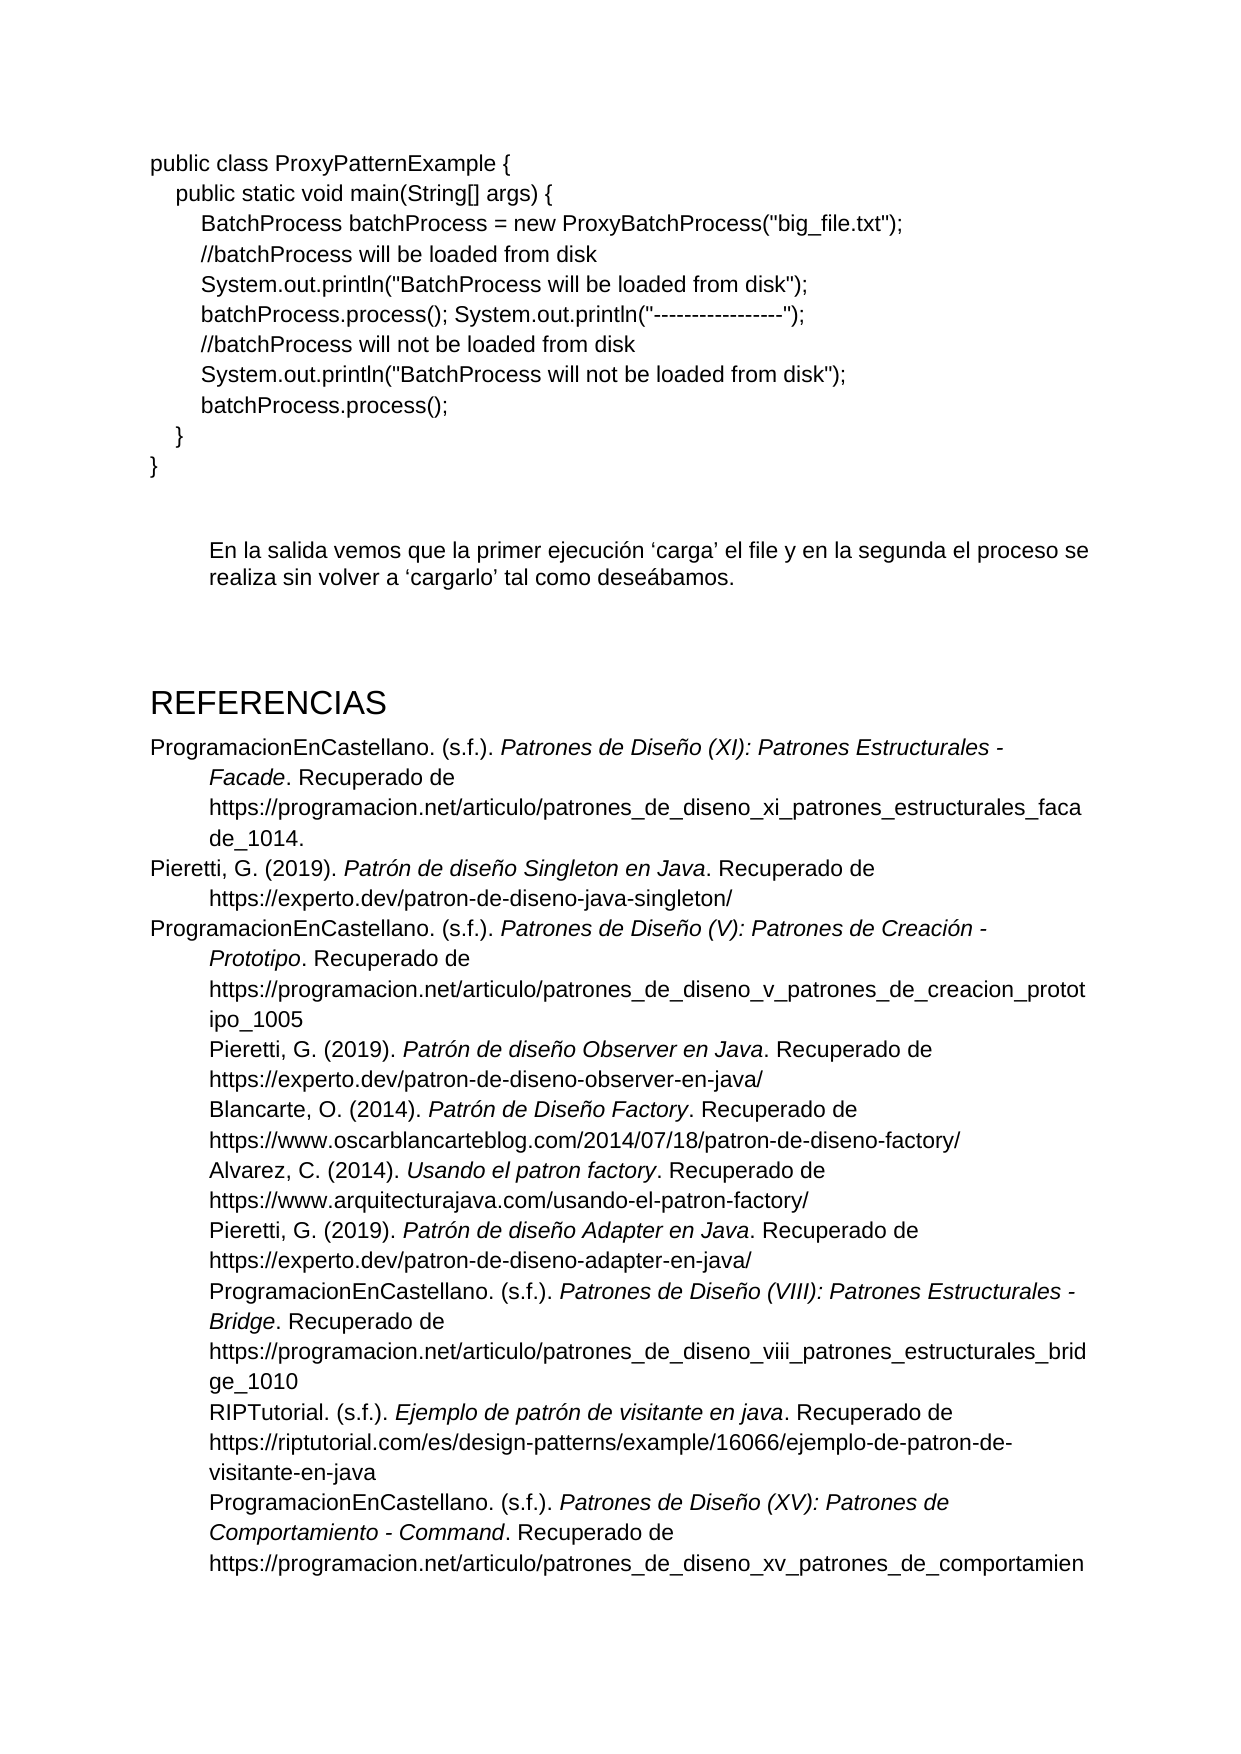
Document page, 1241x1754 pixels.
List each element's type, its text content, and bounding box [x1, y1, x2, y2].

text En la salida vemos que la primer ejecución ‘carga’ el file y en la segunda el proceso se realiza sin volver a ‘cargarlo’ tal como deseábamos. [209, 537, 1090, 590]
text System.out.println("BatchProcess will be loaded from disk"); [150, 271, 1090, 297]
text RIPTutorial. (s.f.). Ejemplo de patrón de visitante en java. Recuperado de https://riptutorial.com/es/design-patterns/example/16066/ejemplo-de-patron-de-visitante-en-java [209, 1398, 1090, 1485]
text Pieretti, G. (2019). Patrón de diseño Observer en Java. Recuperado de https://experto.dev/patron-de-diseno-observer-en-java/ [209, 1036, 1090, 1092]
subtitle REFERENCIAS [150, 683, 1090, 721]
text BatchProcess batchProcess = new ProxyBatchProcess("big_file.txt"); [150, 210, 1090, 237]
text Pieretti, G. (2019). Patrón de diseño Singleton en Java. Recuperado de https://experto.dev/patron-de-diseno-java-singleton/ [150, 855, 1090, 911]
text } [150, 422, 1090, 448]
text batchProcess.process(); System.out.println("-----------------"); [150, 301, 1090, 327]
text //batchProcess will not be loaded from disk [150, 331, 1090, 358]
text System.out.println("BatchProcess will not be loaded from disk"); [150, 361, 1090, 388]
text Blancarte, O. (2014). Patrón de Diseño Factory. Recuperado de https://www.oscarblancarteblog.com/2014/07/18/patron-de-diseno-factory/ [209, 1096, 1090, 1153]
text ProgramacionEnCastellano. (s.f.). Patrones de Diseño (VIII): Patrones Estructurales - Bridge. Recuperado de https://programacion.net/articulo/patrones_de_diseno_viii_patrones_estructurales_bridge_1010 [209, 1278, 1090, 1394]
text ProgramacionEnCastellano. (s.f.). Patrones de Diseño (XI): Patrones Estructurales - Facade. Recuperado de https://programacion.net/articulo/patrones_de_diseno_xi_patrones_estructurales_facade_1014. [150, 734, 1090, 851]
text Alvarez, C. (2014). Usando el patron factory. Recuperado de https://www.arquitecturajava.com/usando-el-patron-factory/ [209, 1157, 1090, 1213]
text public class ProxyPatternExample { [150, 150, 1090, 176]
text Pieretti, G. (2019). Patrón de diseño Adapter en Java. Recuperado de https://experto.dev/patron-de-diseno-adapter-en-java/ [209, 1217, 1090, 1274]
text ProgramacionEnCastellano. (s.f.). Patrones de Diseño (V): Patrones de Creación - Prototipo. Recuperado de https://programacion.net/articulo/patrones_de_diseno_v_patrones_de_creacion_prototipo_1005 [150, 915, 1090, 1032]
text //batchProcess will be loaded from disk [150, 241, 1090, 267]
text batchProcess.process(); [150, 392, 1090, 418]
text public static void main(String[] args) { [150, 180, 1090, 207]
text ProgramacionEnCastellano. (s.f.). Patrones de Diseño (XV): Patrones de Comportamiento - Command. Recuperado de https://programacion.net/articulo/patrones_de_diseno_xv_patrones_de_comportamien [209, 1489, 1090, 1576]
text } [150, 452, 1090, 478]
